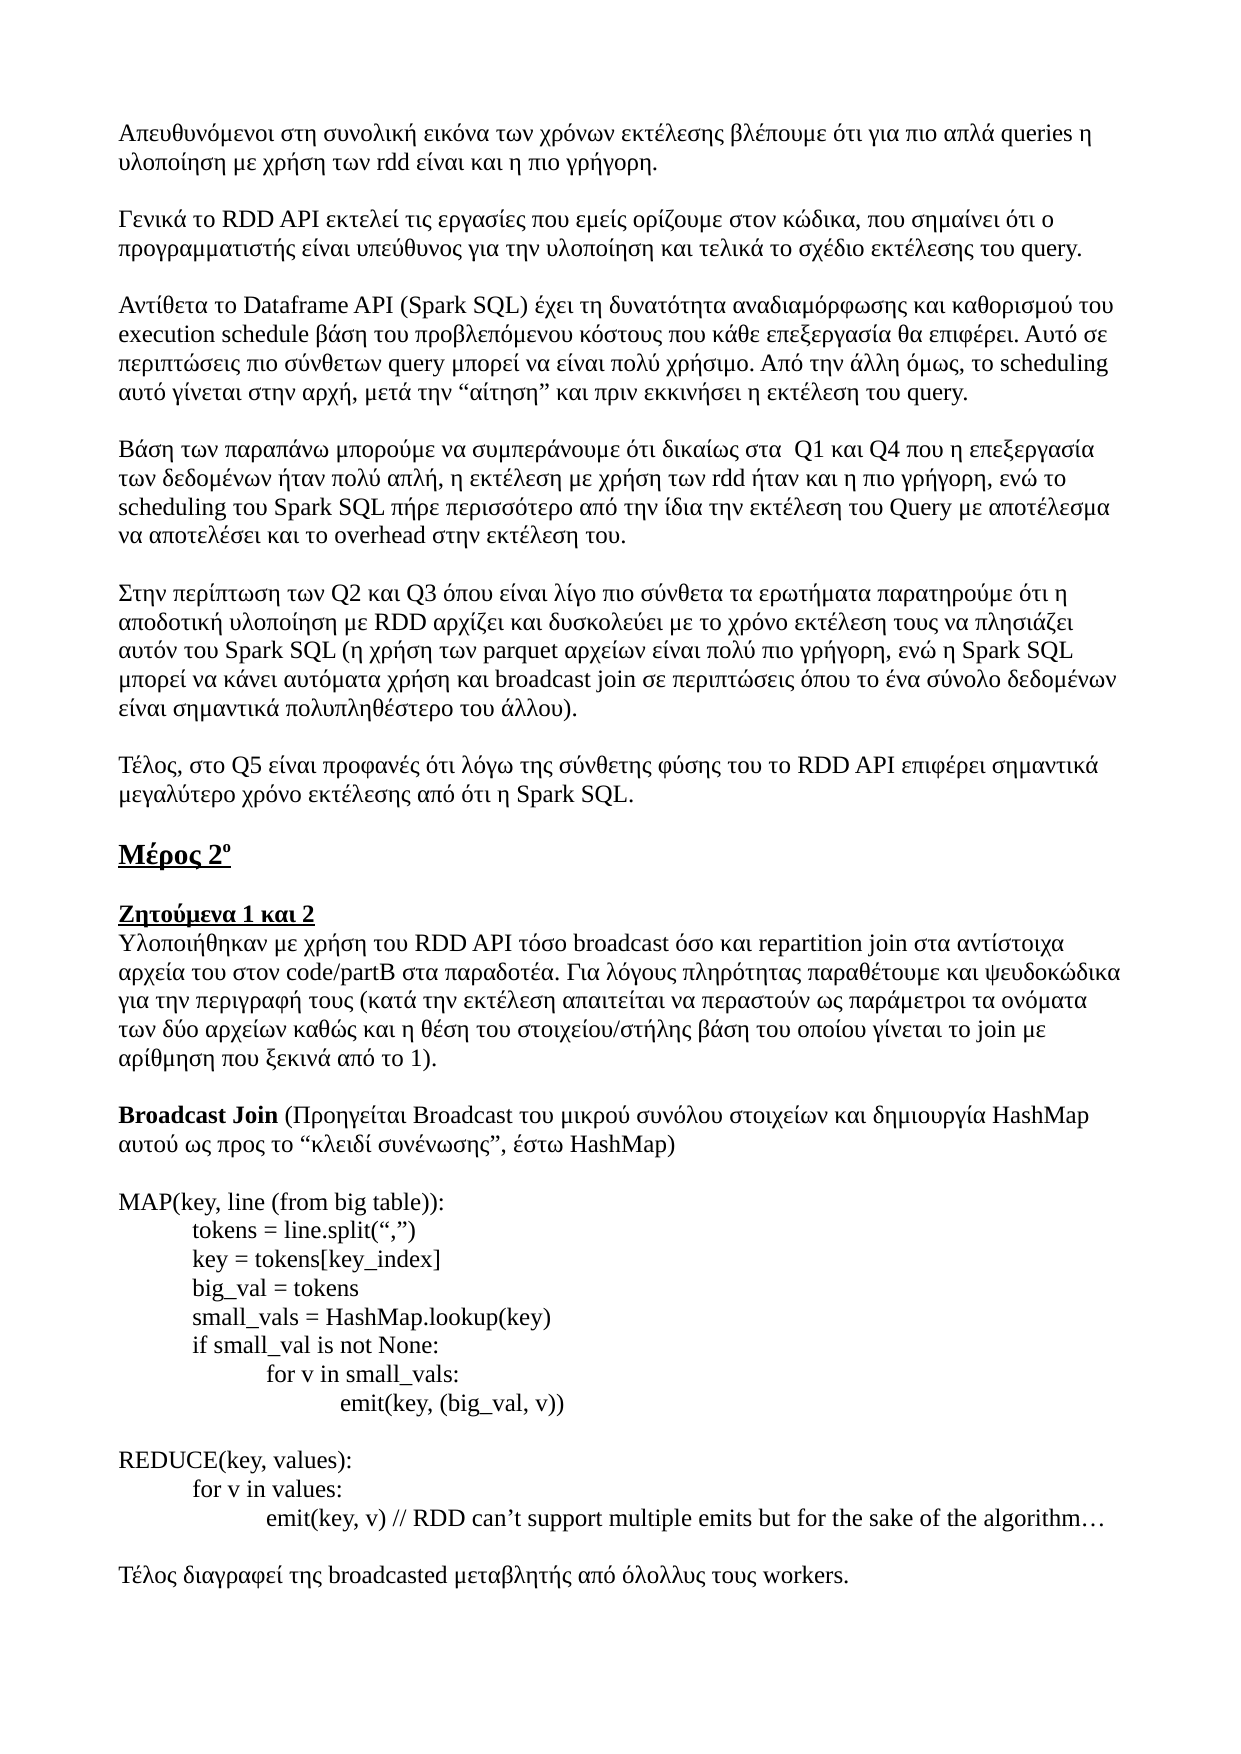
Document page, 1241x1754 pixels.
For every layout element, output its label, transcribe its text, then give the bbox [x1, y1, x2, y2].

text Αντίθετα το Dataframe API (Spark SQL) έχει τη δυνατότητα αναδιαμόρφωσης και καθορισμού του execution schedule βάση του προβλεπόμενου κόστους που κάθε επεξεργασία θα επιφέρει. Αυτό σε περιπτώσεις πιο σύνθετων query μπορεί να είναι πολύ χρήσιμο. Από την άλλη όμως, το scheduling αυτό γίνεται στην αρχή, μετά την “αίτηση” και πριν εκκινήσει η εκτέλεση του query. [118, 291, 1122, 406]
text Υλοποιήθηκαν με χρήση του RDD API τόσο broadcast όσο και repartition join στα αντίστοιχα αρχεία του στον code/partB στα παραδοτέα. Για λόγους πληρότητας παραθέτουμε και ψευδοκώδικα για την περιγραφή τους (κατά την εκτέλεση απαιτείται να περαστούν ως παράμετροι τα ονόματα των δύο αρχείων καθώς και η θέση του στοιχείου/στήλης βάση του οποίου γίνεται το join με αρίθμηση που ξεκινά από το 1). [118, 928, 1122, 1072]
text for v in small_vals: [118, 1359, 1122, 1388]
text Στην περίπτωση των Q2 και Q3 όπου είναι λίγο πιο σύνθετα τα ερωτήματα παρατηρούμε ότι η αποδοτική υλοποίηση με RDD αρχίζει και δυσκολεύει με το χρόνο εκτέλεση τους να πλησιάζει αυτόν του Spark SQL (η χρήση των parquet αρχείων είναι πολύ πιο γρήγορη, ενώ η Spark SQL μπορεί να κάνει αυτόματα χρήση και broadcast join σε περιπτώσεις όπου το ένα σύνολο δεδομένων είναι σημαντικά πολυπληθέστερο του άλλου). [118, 578, 1122, 722]
text Μέρος 2ο [118, 837, 1122, 870]
text Απευθυνόμενοι στη συνολική εικόνα των χρόνων εκτέλεσης βλέπουμε ότι για πιο απλά queries η υλοποίηση με χρήση των rdd είναι και η πιο γρήγορη. [118, 118, 1122, 176]
text for v in values: [118, 1474, 1122, 1503]
text Broadcast Join (Προηγείται Broadcast του μικρού συνόλου στοιχείων και δημιουργία HashMap αυτού ως προς το “κλειδί συνένωσης”, έστω HashMap) [118, 1100, 1122, 1158]
text Ζητούμενα 1 και 2 [118, 899, 1122, 928]
text Τέλος διαγραφεί της broadcasted μεταβλητής από όλολλυς τους workers. [118, 1560, 1122, 1589]
text Τέλος, στο Q5 είναι προφανές ότι λόγω της σύνθετης φύσης του το RDD API επιφέρει σημαντικά μεγαλύτερο χρόνο εκτέλεσης από ότι η Spark SQL. [118, 751, 1122, 808]
text Βάση των παραπάνω μπορούμε να συμπεράνουμε ότι δικαίως στα Q1 και Q4 που η επεξεργασία των δεδομένων ήταν πολύ απλή, η εκτέλεση με χρήση των rdd ήταν και η πιο γρήγορη, ενώ το scheduling του Spark SQL πήρε περισσότερο από την ίδια την εκτέλεση του Query με αποτέλεσμα να αποτελέσει και το overhead στην εκτέλεση του. [118, 434, 1122, 549]
text MAP(key, line (from big table)): [118, 1187, 1122, 1215]
text tokens = line.split(“,”) [118, 1215, 1122, 1244]
text small_vals = HashMap.lookup(key) [118, 1302, 1122, 1330]
text key = tokens[key_index] [118, 1244, 1122, 1273]
text REDUCE(key, values): [118, 1445, 1122, 1474]
text if small_val is not None: [118, 1330, 1122, 1359]
text emit(key, (big_val, v)) [118, 1388, 1122, 1417]
text big_val = tokens [118, 1273, 1122, 1302]
text Γενικά το RDD API εκτελεί τις εργασίες που εμείς ορίζουμε στον κώδικα, που σημαίνει ότι ο προγραμματιστής είναι υπεύθυνος για την υλοποίηση και τελικά το σχέδιο εκτέλεσης του query. [118, 204, 1122, 262]
text emit(key, v) // RDD can’t support multiple emits but for the sake of the algorithm… [118, 1503, 1122, 1532]
